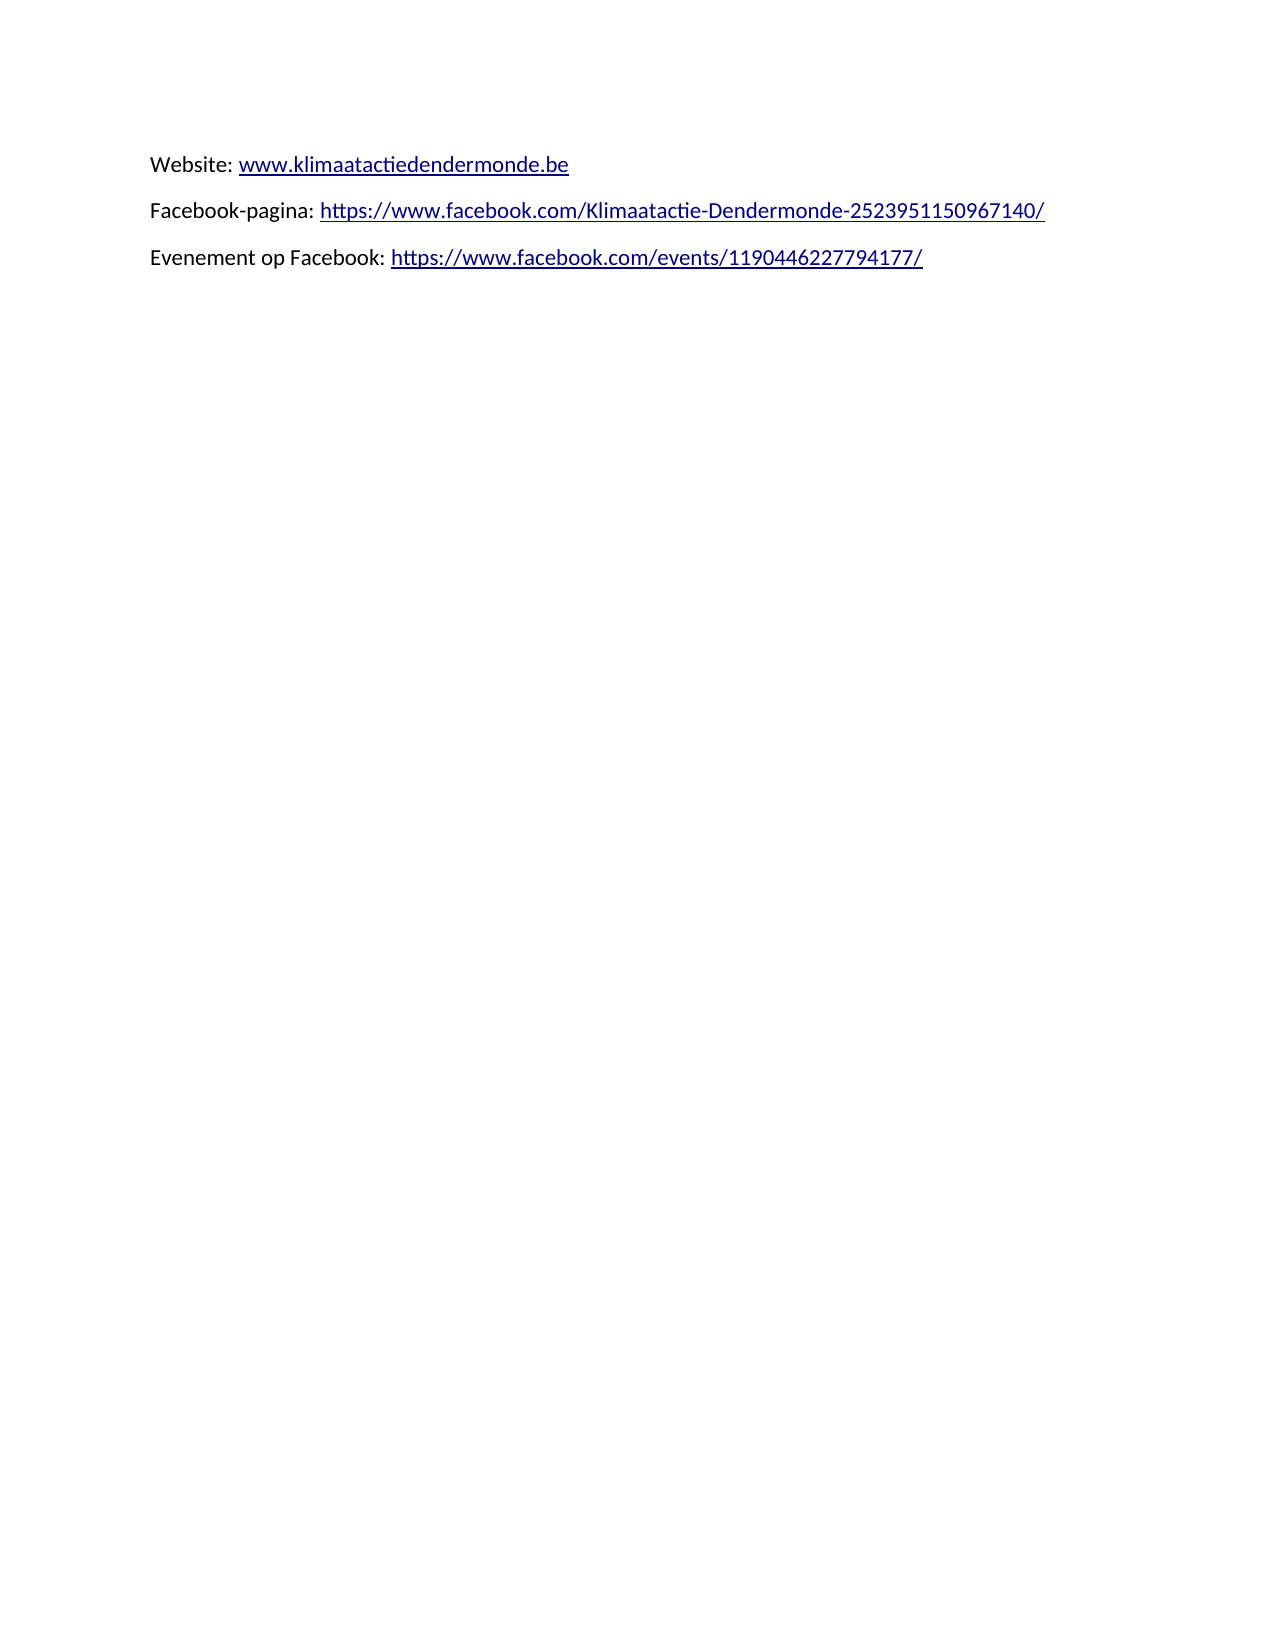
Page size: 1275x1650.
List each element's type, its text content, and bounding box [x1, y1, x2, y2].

text Evenement op Facebook: https://www.facebook.com/events/1190446227794177/ [150, 243, 1125, 271]
text Website: www.klimaatactiedendermonde.be [150, 150, 1125, 178]
text Facebook-pagina: https://www.facebook.com/Klimaatactie-Dendermonde-2523951150967140/ [150, 197, 1125, 224]
